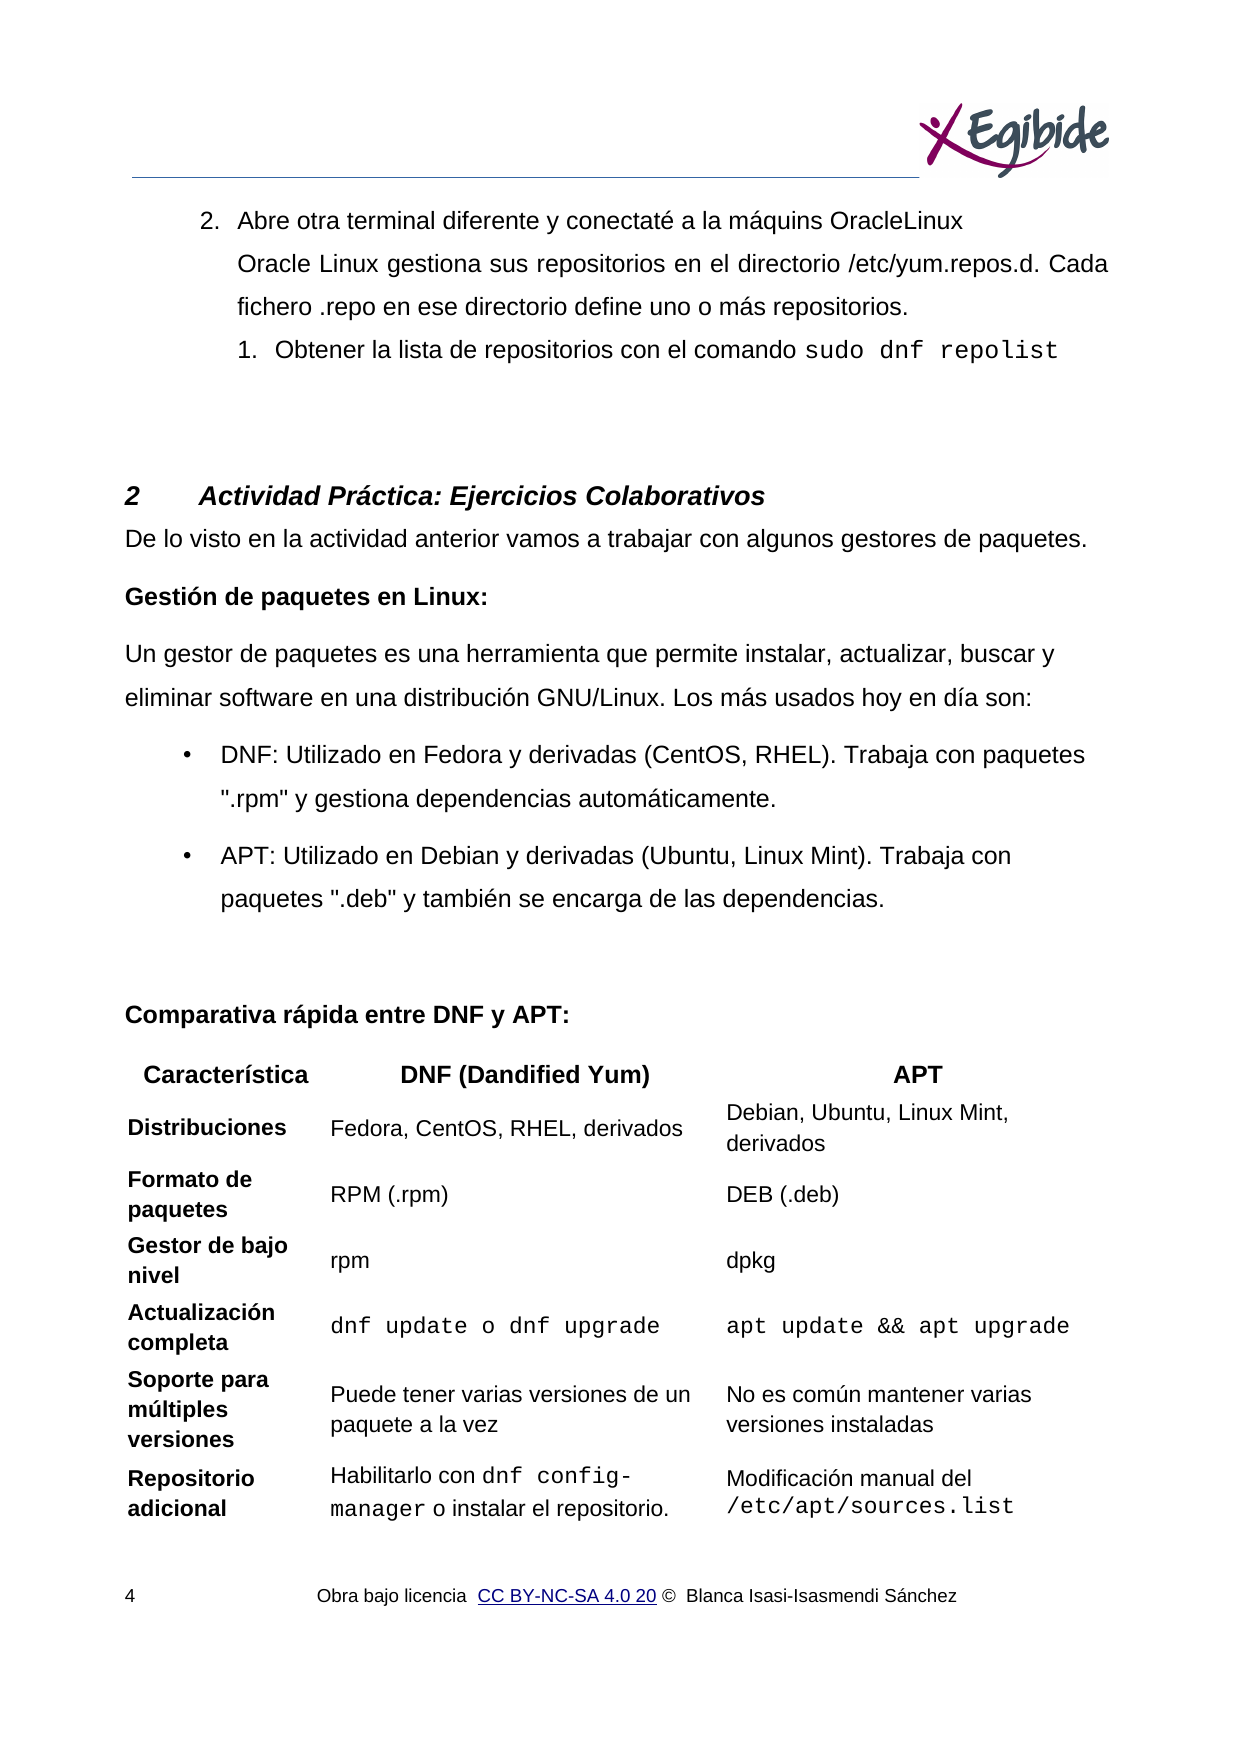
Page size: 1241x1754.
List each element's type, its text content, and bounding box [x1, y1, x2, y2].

list Abre otra terminal diferente y conectaté a la máquins OracleLinux [199, 206, 1110, 234]
text Un gestor de paquetes es una herramienta que permite instalar, actualizar, buscar y eliminar software en una distribución GNU/Linux. Los más usados hoy en día son: [124, 639, 1110, 711]
table_cell Fedora, CentOS, RHEL, derivados [327, 1096, 723, 1163]
table_cell Habilitarlo con dnf config-manager o instalar el repositorio. [327, 1460, 723, 1530]
table_cell Formato de paquetes [125, 1163, 327, 1229]
text De lo visto en la actividad anterior vamos a trabajar con algunos gestores de paquetes. [124, 524, 1110, 553]
table_cell No es común mantener varias versiones instaladas [723, 1363, 1113, 1459]
table_cell Distribuciones [125, 1096, 327, 1163]
table_cell Puede tener varias versiones de un paquete a la vez [327, 1363, 723, 1459]
subtitle Actividad Práctica: Ejercicios Colaborativos [124, 480, 1110, 512]
table_header APT [723, 1058, 1113, 1096]
list DNF: Utilizado en Fedora y derivadas (CentOS, RHEL). Trabaja con paquetes ".rpm" y gestiona dependencias automáticamente. [183, 740, 1110, 812]
table_cell RPM (.rpm) [327, 1163, 723, 1229]
table_cell apt update && apt upgrade [723, 1296, 1113, 1363]
table_cell dpkg [723, 1229, 1113, 1296]
table_cell DEB (.deb) [723, 1163, 1113, 1229]
table_cell Repositorio adicional [125, 1460, 327, 1530]
table_cell rpm [327, 1229, 723, 1296]
table_cell dnf update o dnf upgrade [327, 1296, 723, 1363]
table_cell Soporte para múltiples versiones [125, 1363, 327, 1459]
table_cell Actualización completa [125, 1296, 327, 1363]
text Comparativa rápida entre DNF y APT: [124, 1000, 1110, 1029]
table_cell Debian, Ubuntu, Linux Mint, derivados [723, 1096, 1113, 1163]
table_header Característica [125, 1058, 327, 1096]
list APT: Utilizado en Debian y derivadas (Ubuntu, Linux Mint). Trabaja con paquetes ".deb" y también se encarga de las dependencias. [183, 841, 1110, 913]
list Obtener la lista de repositorios con el comando sudo dnf repolist [237, 335, 1110, 366]
list Oracle Linux gestiona sus repositorios en el directorio /etc/yum.repos.d. Cada fichero .repo en ese directorio define uno o más repositorios. [199, 249, 1110, 321]
picture [919, 103, 1109, 178]
text Gestión de paquetes en Linux: [124, 582, 1110, 611]
table_cell Modificación manual del /etc/apt/sources.list [723, 1460, 1113, 1530]
table_cell Gestor de bajo nivel [125, 1229, 327, 1296]
table_header DNF (Dandified Yum) [327, 1058, 723, 1096]
